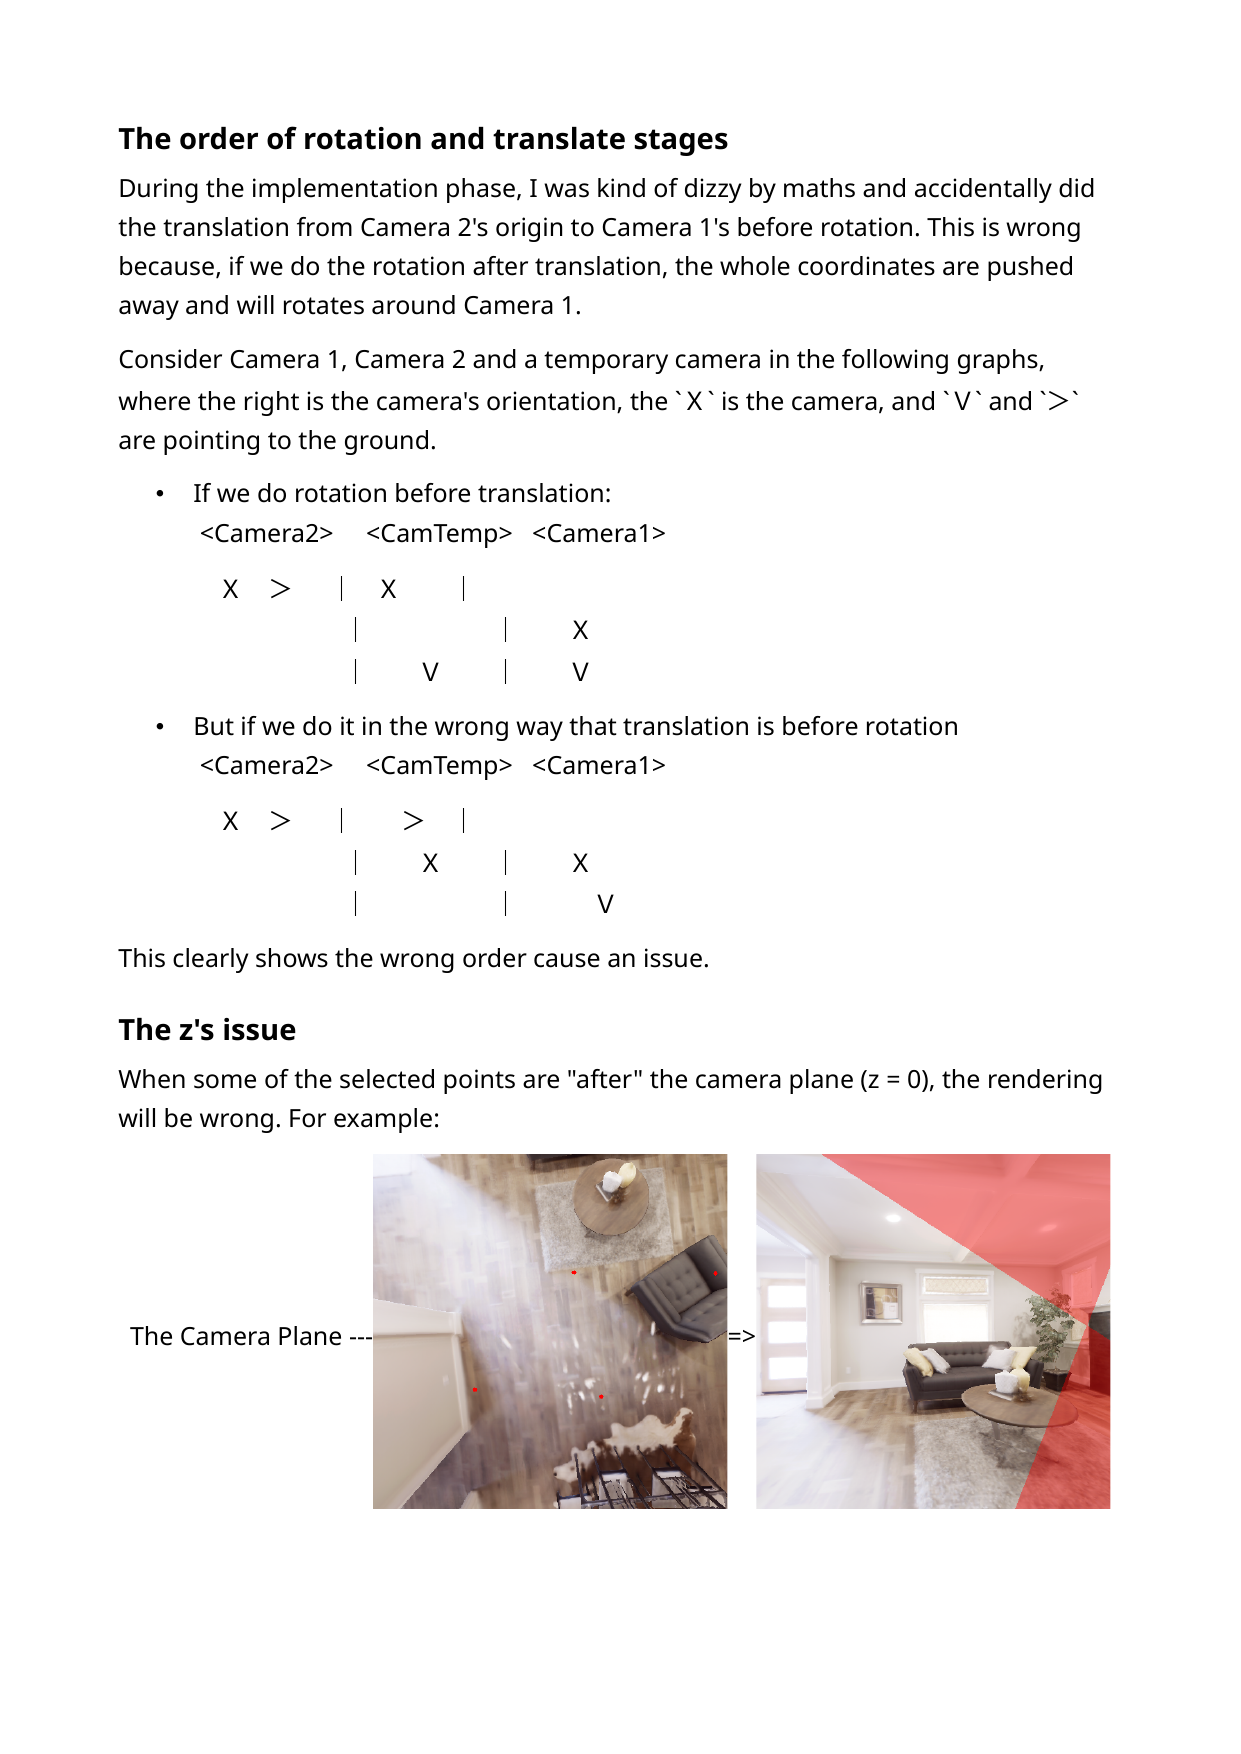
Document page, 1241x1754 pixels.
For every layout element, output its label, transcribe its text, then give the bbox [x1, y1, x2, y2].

text This clearly shows the wrong order cause an issue. [118, 941, 1122, 975]
picture [756, 1154, 1111, 1509]
picture [373, 1154, 728, 1509]
list Ｘ ＞ ｜ Ｘ ｜ ｜ ｜ Ｘ ｜ Ｖ ｜ Ｖ [156, 569, 1122, 689]
list But if we do it in the wrong way that translation is before rotation <Camera2> <CamTemp> <Camera1> [156, 709, 1122, 782]
text When some of the selected points are "after" the camera plane (z = 0), the rendering will be wrong. For example: [118, 1062, 1122, 1135]
subtitle The z's issue [118, 1009, 1122, 1049]
text The Camera Plane ---=> [118, 1154, 1122, 1516]
list If we do rotation before translation: <Camera2> <CamTemp> <Camera1> [156, 476, 1122, 549]
subtitle The order of rotation and translate stages [118, 118, 1122, 158]
list Ｘ ＞ ｜ ＞ ｜ ｜ Ｘ ｜ Ｘ ｜ ｜ Ｖ [156, 802, 1122, 921]
text During the implementation phase, I was kind of dizzy by maths and accidentally did the translation from Camera 2's origin to Camera 1's before rotation. This is wrong because, if we do the rotation after translation, the whole coordinates are pushed away and will rotates around Camera 1. [118, 170, 1122, 322]
text Consider Camera 1, Camera 2 and a temporary camera in the following graphs, where the right is the camera's orientation, the `Ｘ` is the camera, and `Ｖ` and `＞` are pointing to the ground. [118, 342, 1122, 456]
